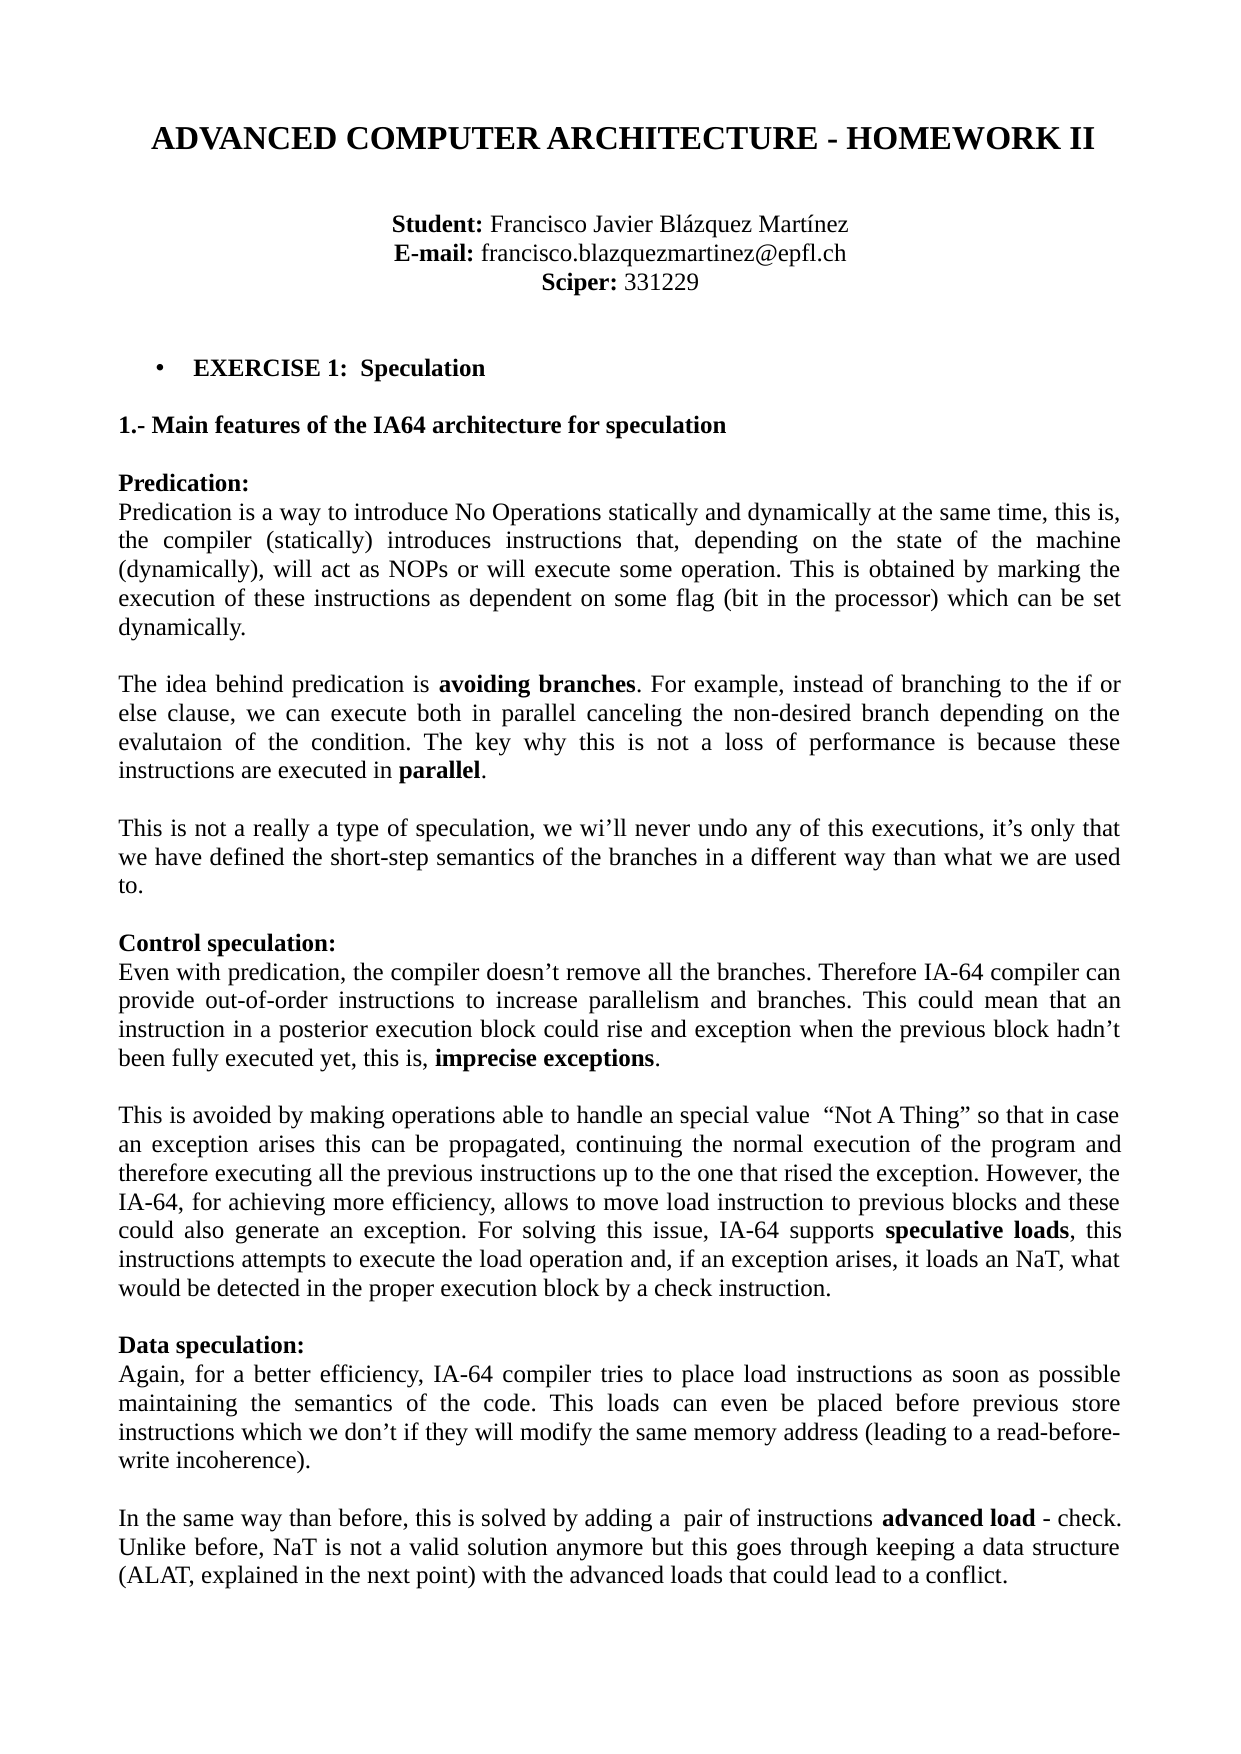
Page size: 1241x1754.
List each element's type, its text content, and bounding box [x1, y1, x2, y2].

text Data speculation: [118, 1331, 1122, 1359]
list EXERCISE 1: Speculation [156, 353, 1122, 382]
text This is avoided by making operations able to handle an special value “Not A Thing” so that in case an exception arises this can be propagated, continuing the normal execution of the program and therefore executing all the previous instructions up to the one that rised the exception. However, the IA-64, for achieving more efficiency, allows to move load instruction to previous blocks and these could also generate an exception. For solving this issue, IA-64 supports speculative loads, this instructions attempts to execute the load operation and, if an exception arises, it loads an NaT, what would be detected in the proper execution block by a check instruction. [118, 1101, 1122, 1302]
text Sciper: 331229 [118, 267, 1122, 296]
text Predication is a way to introduce No Operations statically and dynamically at the same time, this is, the compiler (statically) introduces instructions that, depending on the state of the machine (dynamically), will act as NOPs or will execute some operation. This is obtained by marking the execution of these instructions as dependent on some flag (bit in the processor) which can be set dynamically. [118, 497, 1122, 641]
text Control speculation: [118, 928, 1122, 957]
text 1.- Main features of the IA64 architecture for speculation [118, 411, 1122, 439]
text ADVANCED COMPUTER ARCHITECTURE - HOMEWORK II [118, 118, 1122, 156]
text E-mail: francisco.blazquezmartinez@epfl.ch [118, 238, 1122, 267]
text Predication: [118, 468, 1122, 497]
text This is not a really a type of speculation, we wi’ll never undo any of this executions, it’s only that we have defined the short-step semantics of the branches in a different way than what we are used to. [118, 813, 1122, 899]
text Even with predication, the compiler doesn’t remove all the branches. Therefore IA-64 compiler can provide out-of-order instructions to increase parallelism and branches. This could mean that an instruction in a posterior execution block could rise and exception when the previous block hadn’t been fully executed yet, this is, imprecise exceptions. [118, 957, 1122, 1072]
text The idea behind predication is avoiding branches. For example, instead of branching to the if or else clause, we can execute both in parallel canceling the non-desired branch depending on the evalutaion of the condition. The key why this is not a loss of performance is because these instructions are executed in parallel. [118, 669, 1122, 784]
text Again, for a better efficiency, IA-64 compiler tries to place load instructions as soon as possible maintaining the semantics of the code. This loads can even be placed before previous store instructions which we don’t if they will modify the same memory address (leading to a read-before-write incoherence). [118, 1359, 1122, 1474]
text Student: Francisco Javier Blázquez Martínez [118, 209, 1122, 238]
text In the same way than before, this is solved by adding a pair of instructions advanced load - check. Unlike before, NaT is not a valid solution anymore but this goes through keeping a data structure (ALAT, explained in the next point) with the advanced loads that could lead to a conflict. [118, 1503, 1122, 1589]
